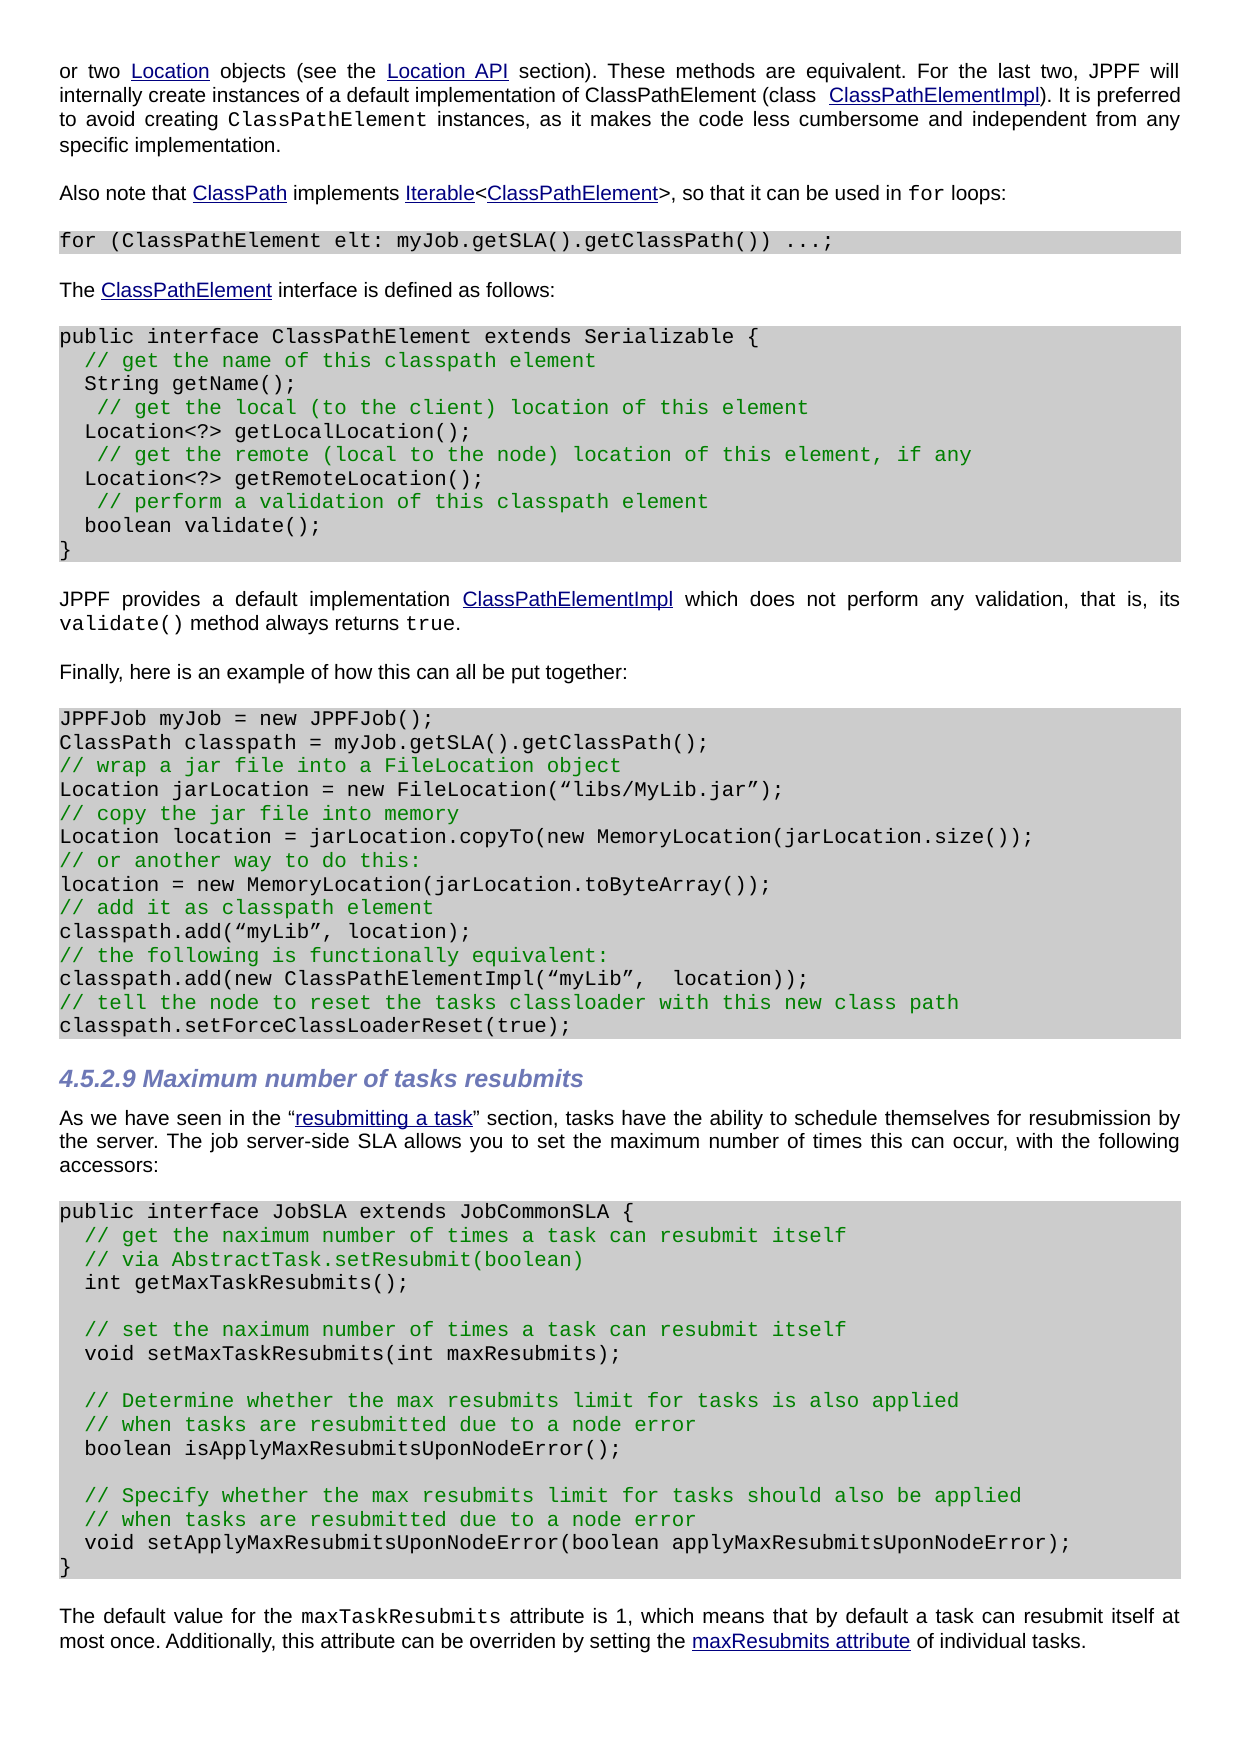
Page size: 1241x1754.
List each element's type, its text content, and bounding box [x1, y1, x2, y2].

text Location location = jarLocation.copyTo(new MemoryLocation(jarLocation.size()); [59, 826, 1181, 850]
text boolean validate(); [59, 515, 1181, 539]
text location = new MemoryLocation(jarLocation.toByteArray()); [59, 874, 1181, 897]
text // perform a validation of this classpath element [59, 492, 1181, 515]
text // the following is functionally equivalent: [59, 944, 1181, 968]
text Location<?> getRemoteLocation(); [59, 468, 1181, 492]
text // or another way to do this: [59, 850, 1181, 874]
text Location<?> getLocalLocation(); [59, 421, 1181, 444]
text ClassPath classpath = myJob.getSLA().getClassPath(); [59, 732, 1181, 755]
text // get the local (to the client) location of this element [59, 397, 1181, 421]
subtitle Maximum number of tasks resubmits [59, 1064, 1181, 1093]
text Location jarLocation = new FileLocation(“libs/MyLib.jar”); [59, 779, 1181, 803]
text void setApplyMaxResubmitsUponNodeError(boolean applyMaxResubmitsUponNodeError); [59, 1532, 1181, 1556]
text JPPF provides a default implementation ClassPathElementImpl which does not perform any validation, that is, its validate() method always returns true. [59, 586, 1181, 636]
text int getMaxTaskResubmits(); [59, 1272, 1181, 1296]
text } [59, 1556, 1181, 1579]
text for (ClassPathElement elt: myJob.getSLA().getClassPath()) ...; [59, 231, 1181, 254]
text // via AbstractTask.setResubmit(boolean) [59, 1248, 1181, 1272]
text boolean isApplyMaxResubmitsUponNodeError(); [59, 1438, 1181, 1461]
text // wrap a jar file into a FileLocation object [59, 755, 1181, 779]
text // get the remote (local to the node) location of this element, if any [59, 444, 1181, 468]
text Finally, here is an example of how this can all be put together: [59, 660, 1181, 684]
text The default value for the maxTaskResubmits attribute is 1, which means that by default a task can resubmit itself at most once. Additionally, this attribute can be overriden by setting the maxResubmits attribute of individual tasks. [59, 1603, 1181, 1653]
text // when tasks are resubmitted due to a node error [59, 1414, 1181, 1438]
text classpath.add(“myLib”, location); [59, 921, 1181, 944]
text classpath.add(new ClassPathElementImpl(“myLib”, location)); [59, 968, 1181, 992]
text // get the name of this classpath element [59, 350, 1181, 373]
text JPPFJob myJob = new JPPFJob(); [59, 708, 1181, 732]
text } [59, 539, 1181, 562]
text // tell the node to reset the tasks classloader with this new class path [59, 992, 1181, 1016]
text Also note that ClassPath implements Iterable<ClassPathElement>, so that it can be used in for loops: [59, 181, 1181, 207]
text String getName(); [59, 373, 1181, 397]
text void setMaxTaskResubmits(int maxResubmits); [59, 1343, 1181, 1367]
text classpath.setForceClassLoaderReset(true); [59, 1016, 1181, 1039]
text The ClassPathElement interface is defined as follows: [59, 278, 1181, 302]
text // add it as classpath element [59, 897, 1181, 921]
text // copy the jar file into memory [59, 803, 1181, 826]
text public interface JobSLA extends JobCommonSLA { [59, 1201, 1181, 1225]
text // Specify whether the max resubmits limit for tasks should also be applied [59, 1485, 1181, 1509]
text // set the naximum number of times a task can resubmit itself [59, 1319, 1181, 1343]
text As we have seen in the “resubmitting a task” section, tasks have the ability to schedule themselves for resubmission by the server. The job server-side SLA allows you to set the maximum number of times this can occur, with the following accessors: [59, 1105, 1181, 1177]
text or two Location objects (see the Location API section). These methods are equivalent. For the last two, JPPF will internally create instances of a default implementation of ClassPathElement (class ClassPathElementImpl). It is preferred to avoid creating ClassPathElement instances, as it makes the code less cumbersome and independent from any specific implementation. [59, 59, 1181, 157]
text // Determine whether the max resubmits limit for tasks is also applied [59, 1390, 1181, 1414]
text // get the naximum number of times a task can resubmit itself [59, 1225, 1181, 1248]
text // when tasks are resubmitted due to a node error [59, 1509, 1181, 1532]
text public interface ClassPathElement extends Serializable { [59, 326, 1181, 350]
